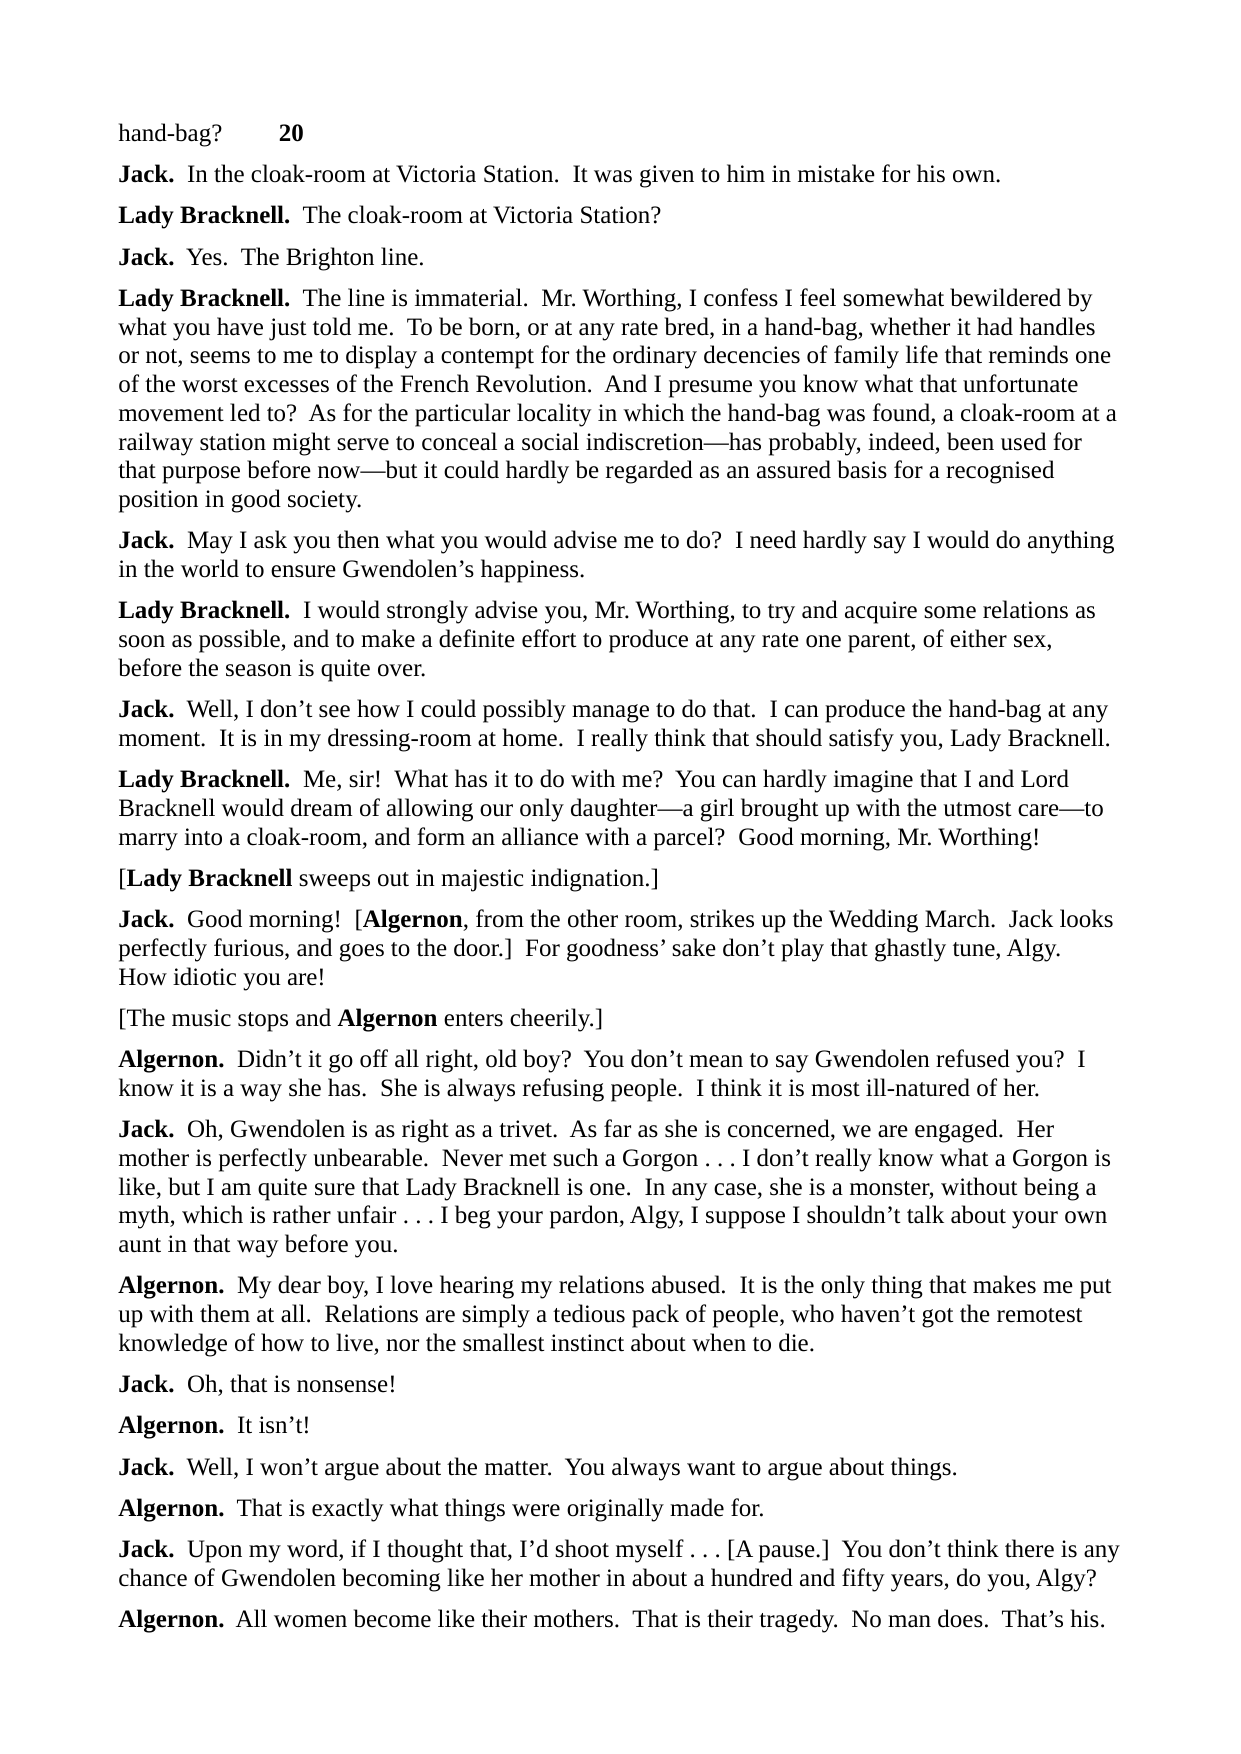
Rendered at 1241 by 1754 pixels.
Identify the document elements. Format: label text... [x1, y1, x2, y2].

text Lady Bracknell. The cloak-room at Victoria Station? [118, 201, 1122, 229]
text Algernon. That is exactly what things were originally made for. [118, 1493, 1122, 1522]
text Jack. Oh, that is nonsense! [118, 1369, 1122, 1398]
text Jack. Well, I don’t see how I could possibly manage to do that. I can produce the hand-bag at any moment. It is in my dressing-room at home. I really think that should satisfy you, Lady Bracknell. [118, 694, 1122, 752]
text [The music stops and Algernon enters cheerily.] [118, 1003, 1122, 1032]
text Jack. In the cloak-room at Victoria Station. It was given to him in mistake for his own. [118, 159, 1122, 188]
text Jack. Upon my word, if I thought that, I’d shoot myself . . . [A pause.] You don’t think there is any chance of Gwendolen becoming like her mother in about a hundred and fifty years, do you, Algy? [118, 1534, 1122, 1592]
text hand-bag? 20 [118, 118, 1122, 147]
text Jack. May I ask you then what you would advise me to do? I need hardly say I would do anything in the world to ensure Gwendolen’s happiness. [118, 526, 1122, 583]
text Algernon. It isn’t! [118, 1411, 1122, 1439]
text Algernon. My dear boy, I love hearing my relations abused. It is the only thing that makes me put up with them at all. Relations are simply a tedious pack of people, who haven’t got the remotest knowledge of how to live, nor the smallest instinct about when to die. [118, 1271, 1122, 1357]
text Jack. Good morning! [Algernon, from the other room, strikes up the Wedding March. Jack looks perfectly furious, and goes to the door.] For goodness’ sake don’t play that ghastly tune, Algy. How idiotic you are! [118, 904, 1122, 991]
text Lady Bracknell. Me, sir! What has it to do with me? You can hardly imagine that I and Lord Bracknell would dream of allowing our only daughter—a girl brought up with the utmost care—to marry into a cloak-room, and form an alliance with a parcel? Good morning, Mr. Worthing! [118, 764, 1122, 851]
text Algernon. Didn’t it go off all right, old boy? You don’t mean to say Gwendolen refused you? I know it is a way she has. She is always refusing people. I think it is most ill-natured of her. [118, 1044, 1122, 1102]
text Jack. Well, I won’t argue about the matter. You always want to argue about things. [118, 1452, 1122, 1481]
text [Lady Bracknell sweeps out in majestic indignation.] [118, 863, 1122, 892]
text Lady Bracknell. The line is immaterial. Mr. Worthing, I confess I feel somewhat bewildered by what you have just told me. To be born, or at any rate bred, in a hand-bag, whether it had handles or not, seems to me to display a contempt for the ordinary decencies of family life that reminds one of the worst excesses of the French Revolution. And I presume you know what that unfortunate movement led to? As for the particular locality in which the hand-bag was found, a cloak-room at a railway station might serve to conceal a social indiscretion—has probably, indeed, been used for that purpose before now—but it could hardly be regarded as an assured basis for a recognised position in good society. [118, 283, 1122, 513]
text Lady Bracknell. I would strongly advise you, Mr. Worthing, to try and acquire some relations as soon as possible, and to make a definite effort to produce at any rate one parent, of either sex, before the season is quite over. [118, 596, 1122, 682]
text Jack. Oh, Gwendolen is as right as a trivet. As far as she is concerned, we are engaged. Her mother is perfectly unbearable. Never met such a Gorgon . . . I don’t really know what a Gorgon is like, but I am quite sure that Lady Bracknell is one. In any case, she is a monster, without being a myth, which is rather unfair . . . I beg your pardon, Algy, I suppose I shouldn’t talk about your own aunt in that way before you. [118, 1114, 1122, 1258]
text Jack. Yes. The Brighton line. [118, 242, 1122, 271]
text Algernon. All women become like their mothers. That is their tragedy. No man does. That’s his. [118, 1604, 1122, 1633]
